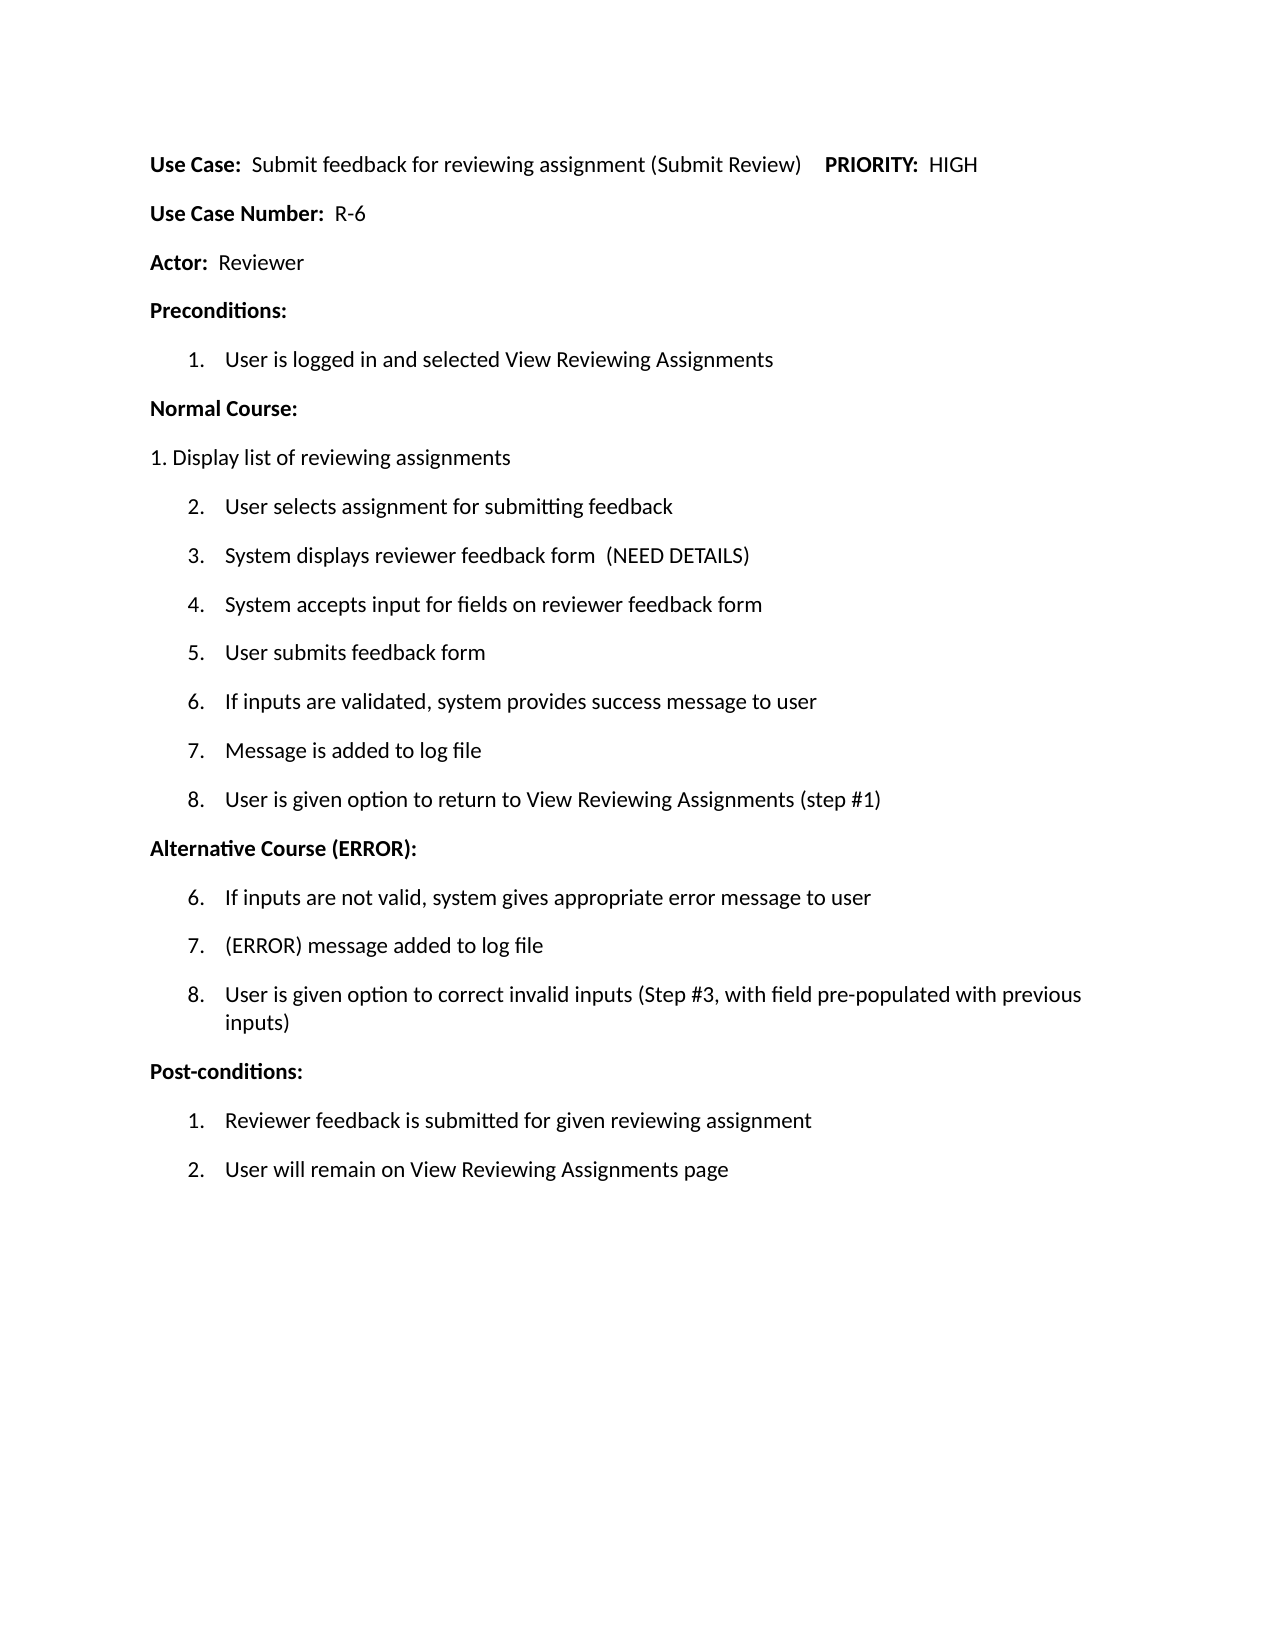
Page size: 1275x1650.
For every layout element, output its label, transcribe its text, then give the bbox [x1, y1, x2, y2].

text Use Case: Submit feedback for reviewing assignment (Submit Review) PRIORITY: HIGH [150, 150, 1125, 178]
list User is logged in and selected View Reviewing Assignments [187, 345, 1125, 373]
text Use Case Number: R-6 [150, 199, 1125, 227]
list If inputs are not valid, system gives appropriate error message to user [187, 883, 1125, 911]
text Preconditions: [150, 297, 1125, 324]
list User is given option to correct invalid inputs (Step #3, with field pre-populated with previous inputs) [187, 981, 1125, 1037]
list User submits feedback form [187, 638, 1125, 667]
text Actor: Reviewer [150, 248, 1125, 276]
text Alternative Course (ERROR): [150, 834, 1125, 862]
list User selects assignment for submitting feedback [187, 492, 1125, 520]
list Message is added to log file [187, 736, 1125, 764]
text 1. Display list of reviewing assignments [150, 443, 1125, 471]
list If inputs are validated, system provides success message to user [187, 687, 1125, 715]
list System accepts input for fields on reviewer feedback form [187, 590, 1125, 618]
list User will remain on View Reviewing Assignments page [187, 1155, 1125, 1183]
list (ERROR) message added to log file [187, 932, 1125, 960]
list User is given option to return to View Reviewing Assignments (step #1) [187, 785, 1125, 813]
list System displays reviewer feedback form (NEED DETAILS) [187, 541, 1125, 569]
list Reviewer feedback is submitted for given reviewing assignment [187, 1106, 1125, 1134]
text Normal Course: [150, 394, 1125, 422]
text Post-conditions: [150, 1057, 1125, 1085]
